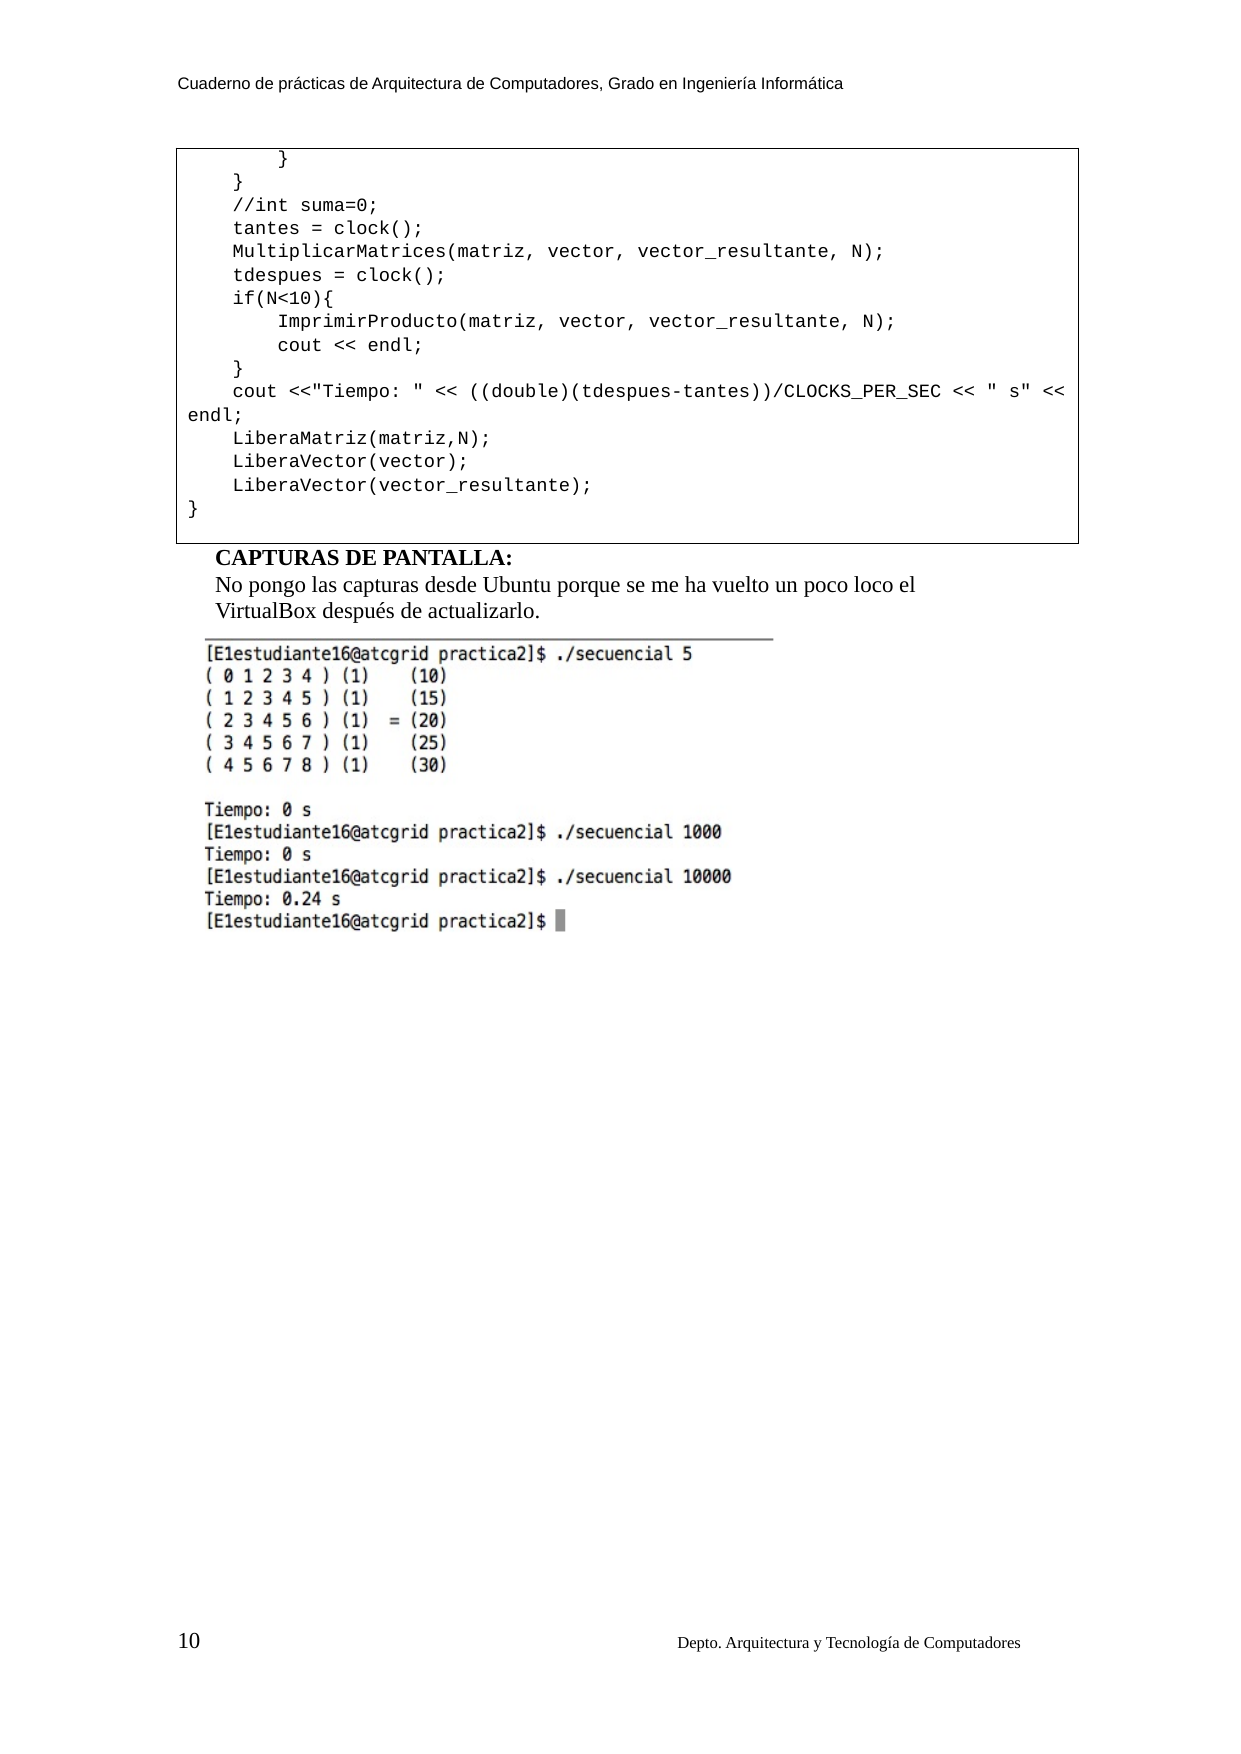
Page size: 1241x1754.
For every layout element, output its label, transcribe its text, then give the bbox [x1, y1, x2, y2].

text CAPTURAS DE PANTALLA: [215, 544, 1063, 571]
text No pongo las capturas desde Ubuntu porque se me ha vuelto un poco loco el [215, 571, 1063, 597]
text VirtualBox después de actualizarlo. [215, 597, 1063, 623]
table_header } } //int suma=0; tantes = clock(); MultiplicarMatrices(matriz, vector, vector_resultante, N); tdespues = clock(); if(N<10){ ImprimirProducto(matriz, vector, vector_resultante, N); cout << endl; } cout <<"Tiempo: " << ((double)(tdespues-tantes))/CLOCKS_PER_SEC << " s" << endl; LiberaMatriz(matriz,N); LiberaVector(vector); LiberaVector(vector_resultante); } [177, 149, 1078, 543]
picture [204, 638, 774, 946]
